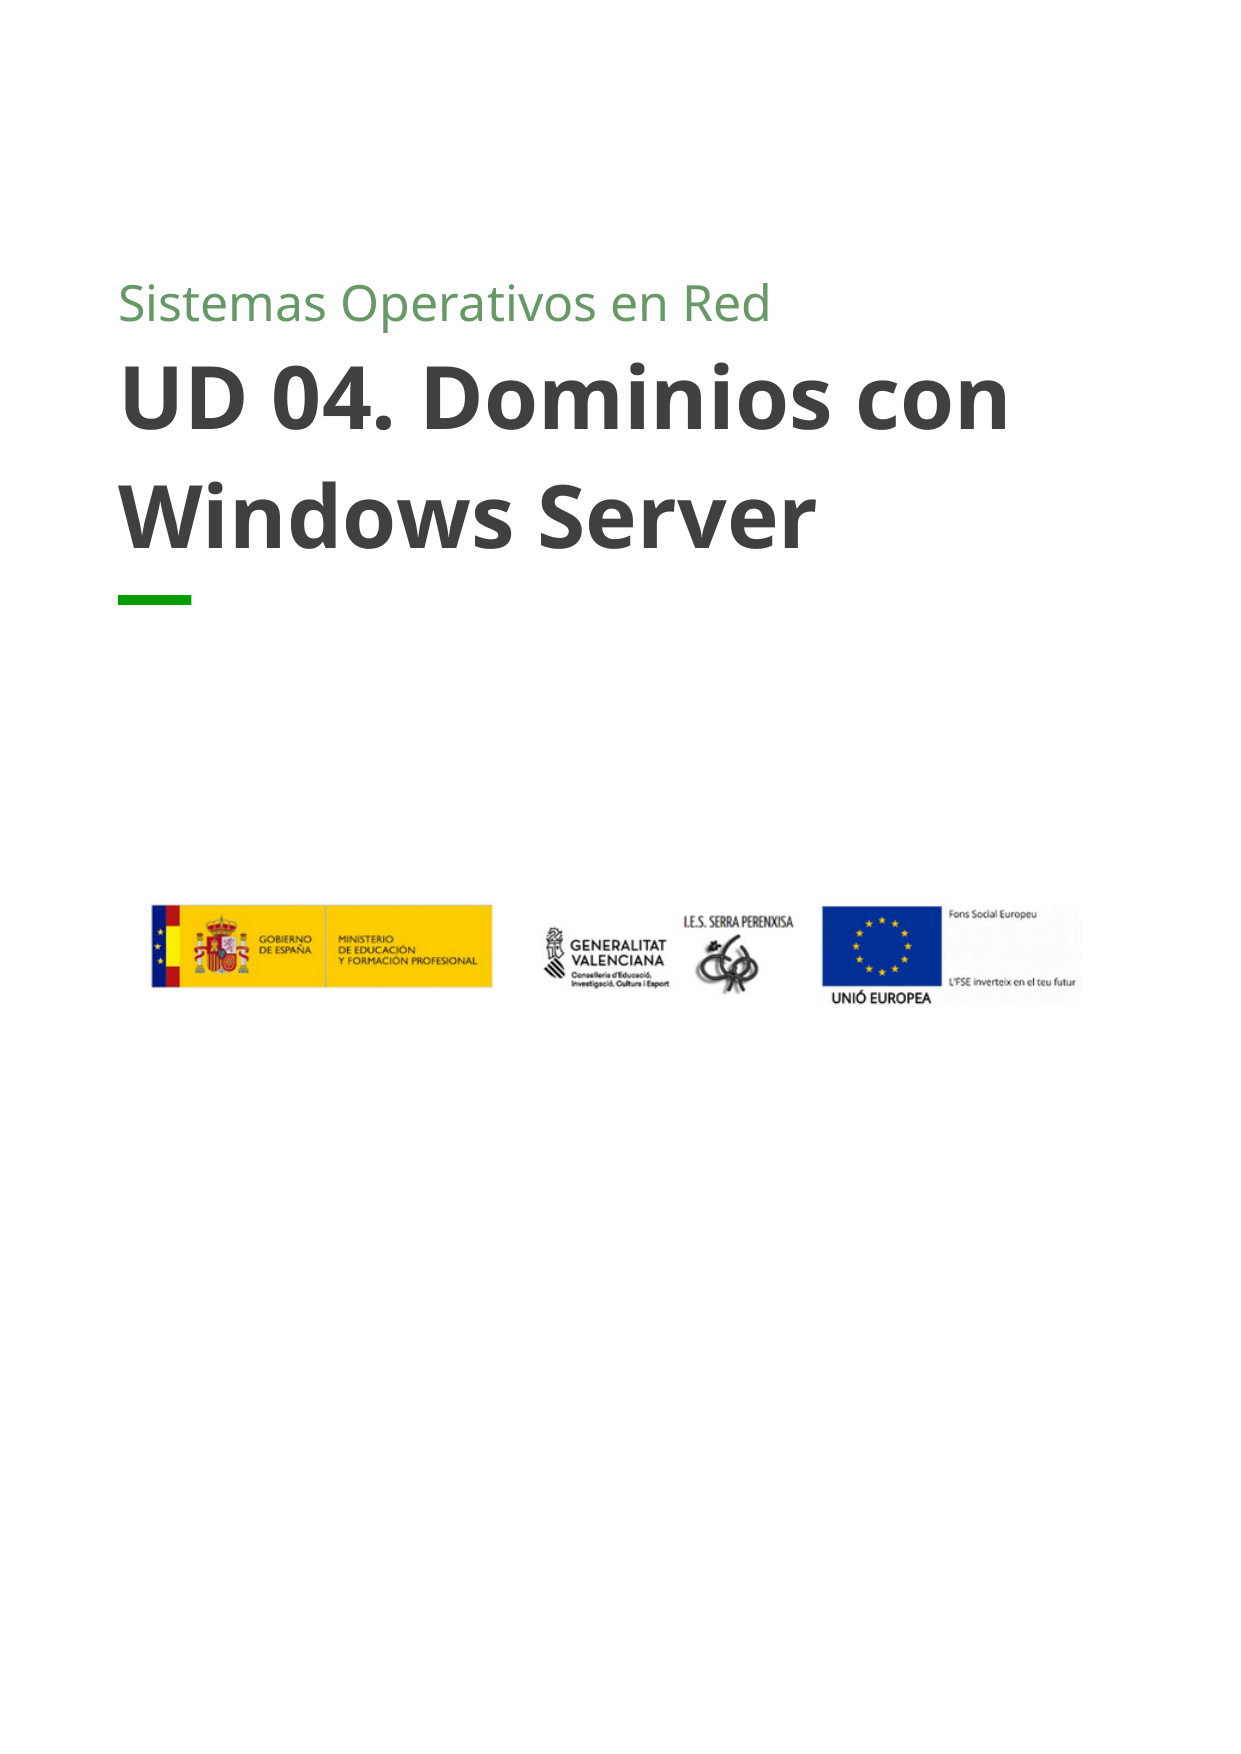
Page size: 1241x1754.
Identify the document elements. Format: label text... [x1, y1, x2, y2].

picture [118, 885, 1123, 1005]
picture [118, 595, 192, 605]
title Sistemas Operativos en Red UD 04. Dominios con Windows Server [118, 268, 1122, 574]
